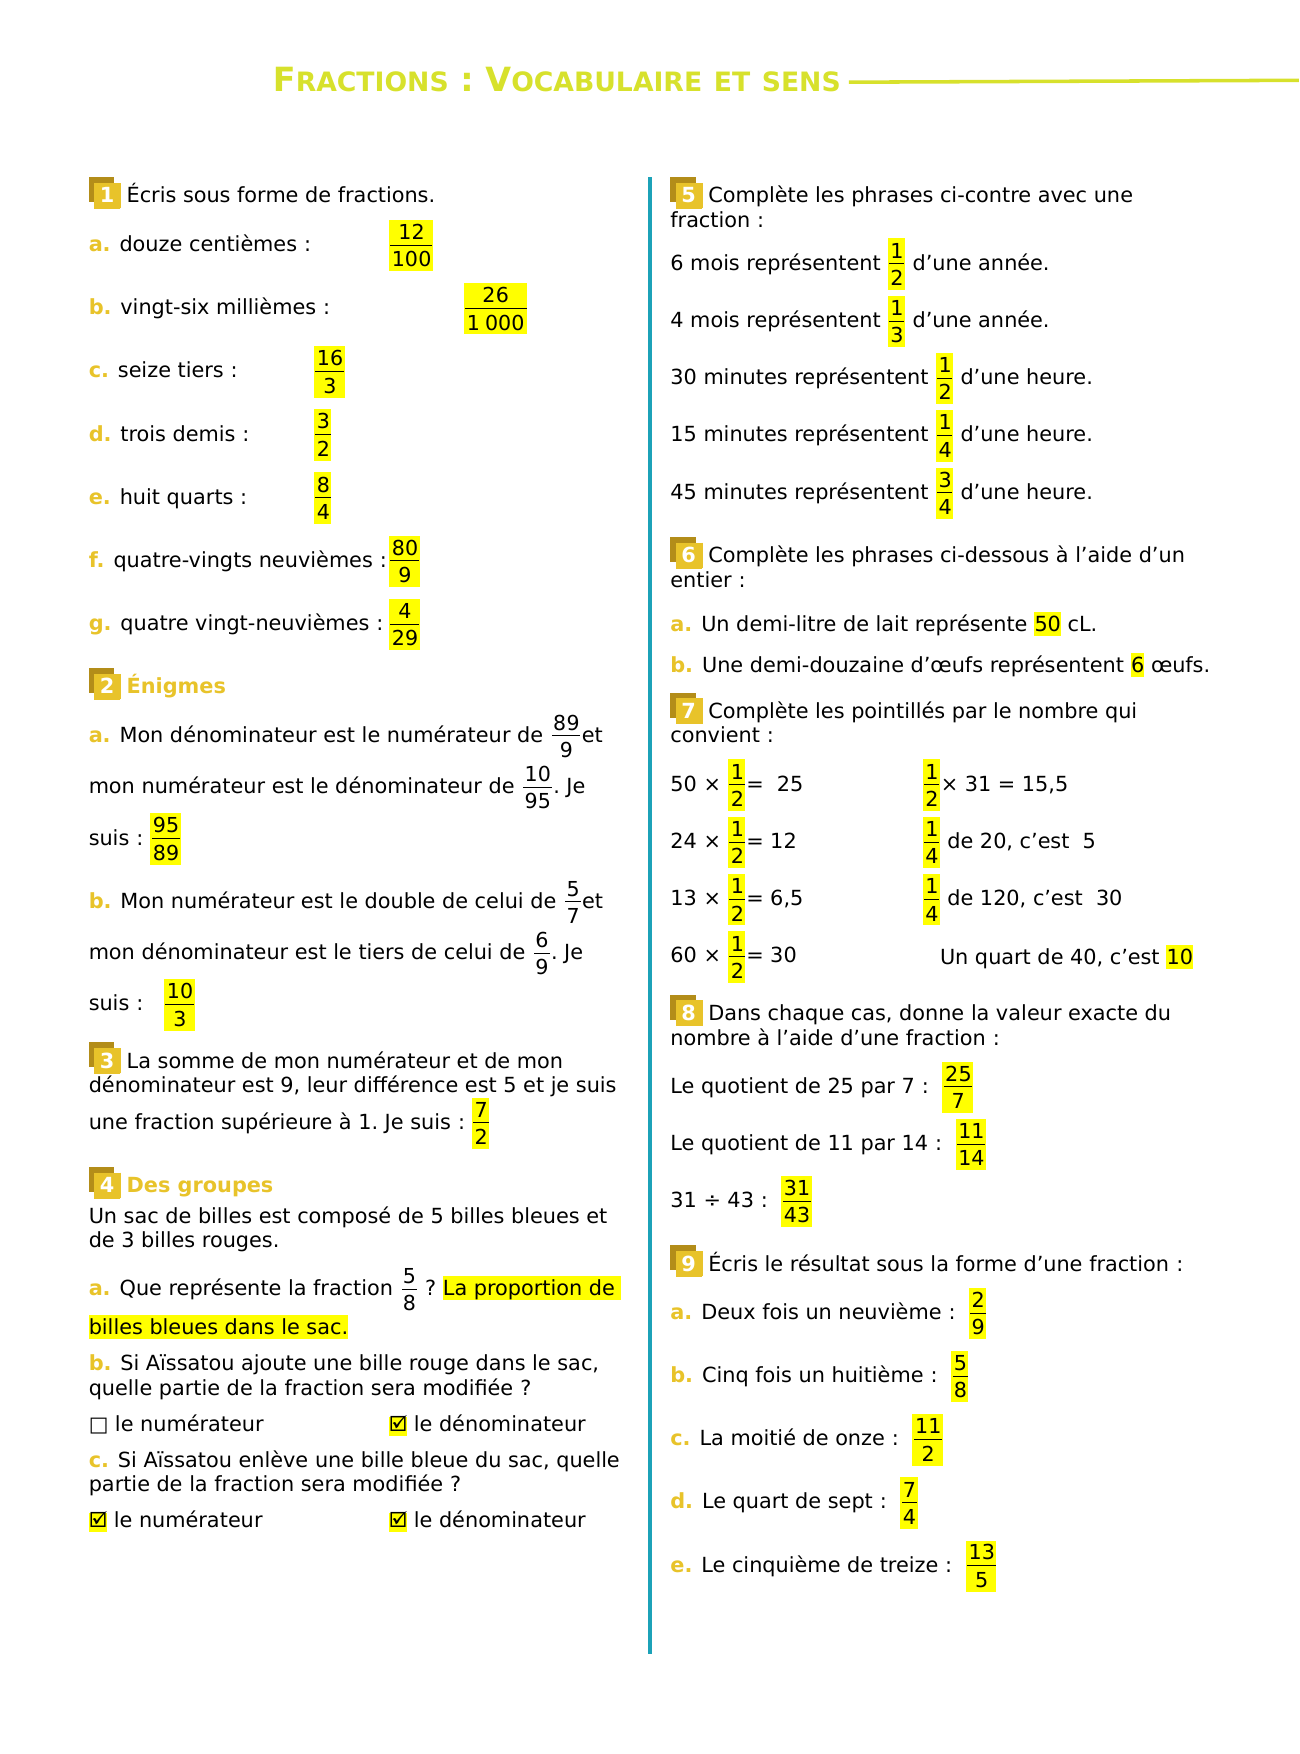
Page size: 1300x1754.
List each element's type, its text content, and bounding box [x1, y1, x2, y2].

subtitle Le quotient de 25 par 7 : [670, 1062, 942, 1113]
list Un demi-litre de lait représente 50 cL. [670, 598, 1211, 639]
list vingt-six millièmes : [88, 283, 464, 334]
subtitle [812, 1176, 1205, 1227]
subtitle = 30 [745, 931, 916, 983]
subtitle [973, 1062, 1205, 1113]
subtitle = 12 [745, 817, 916, 868]
subtitle Un sac de billes est composé de 5 billes bleues et de 3 billes rouges. [88, 1204, 623, 1252]
subtitle Énigmes [114, 668, 629, 699]
list douze centièmes : [88, 220, 389, 271]
subtitle Complète les phrases ci-contre avec une fraction : [670, 177, 1211, 232]
list [331, 472, 629, 524]
list Une demi-douzaine d’œufs représentent 6 œufs. [670, 639, 1211, 681]
subtitle 50 × [670, 759, 728, 811]
subtitle d’une année. [905, 296, 1205, 347]
subtitle 4 mois représentent [670, 296, 888, 347]
subtitle d’une année. [905, 238, 1205, 290]
subtitle 24 × [670, 817, 728, 868]
list Complète les pointillés par le nombre qui convient : [670, 692, 1211, 748]
list La moitié de onze : [670, 1414, 912, 1466]
subtitle de 120, c’est 30 [940, 874, 1205, 925]
subtitle Écris le résultat sous la forme d’une fraction : [696, 1245, 1211, 1276]
list Cinq fois un huitième : [670, 1351, 951, 1402]
subtitle 31 ÷ 43 : [670, 1176, 781, 1227]
list [986, 1288, 1211, 1339]
subtitle = 25 [745, 759, 916, 811]
list [527, 283, 629, 334]
subtitle Des groupes [114, 1167, 629, 1198]
subtitle 45 minutes représentent [670, 468, 936, 519]
list Dans chaque cas, donne la valeur exacte du nombre à l’aide d’une fraction : [670, 994, 1211, 1050]
list Le cinquième de treize : [670, 1541, 966, 1592]
list Mon numérateur est le double de celui de et mon dénominateur est le tiers de celui de . Je suis : [88, 876, 629, 1031]
list La somme de mon numérateur et de mon dénominateur est 9, leur différence est 5 et je suis une fraction supérieure à 1. Je suis : [88, 1042, 629, 1149]
subtitle Le quotient de 11 par 14 : [670, 1119, 956, 1170]
list [968, 1351, 1211, 1402]
subtitle [88, 668, 94, 699]
list Si Aïssatou enlève une bille bleue du sac, quelle partie de la fraction sera modifiée ? [88, 1448, 629, 1496]
list [345, 346, 629, 398]
subtitle 60 × [670, 931, 728, 983]
list Mon dénominateur est le numérateur de et mon numérateur est le dénominateur de . Je suis : [88, 711, 629, 865]
list [996, 1541, 1211, 1592]
subtitle d’une heure. [953, 468, 1205, 519]
list huit quarts : [88, 472, 314, 524]
list Un quart de 40, c’est 10 [922, 931, 1211, 973]
list quatre vingt-neuvièmes : [88, 599, 389, 650]
subtitle d’une heure. [953, 353, 1205, 404]
subtitle d’une heure. [953, 410, 1205, 462]
subtitle ☑ le numérateur ☑ le dénominateur [88, 1508, 623, 1532]
list [420, 536, 629, 587]
list Que représente la fraction ? La proportion de billes bleues dans le sac. [88, 1264, 629, 1339]
list trois demis : [88, 409, 314, 461]
list quatre-vingts neuvièmes : [88, 536, 389, 587]
subtitle × 31 = 15,5 [940, 759, 1205, 811]
list [943, 1414, 1211, 1466]
subtitle Complète les phrases ci-dessous à l’aide d’un entier : [670, 537, 1211, 592]
subtitle Écris sous forme de fractions. [114, 177, 629, 208]
subtitle 15 minutes représentent [670, 410, 936, 462]
subtitle de 20, c’est 5 [940, 817, 1205, 868]
list Si Aïssatou ajoute une bille rouge dans le sac, quelle partie de la fraction sera modifiée ? [88, 1351, 629, 1400]
subtitle 30 minutes représentent [670, 353, 936, 404]
list [433, 220, 629, 271]
list seize tiers : [88, 346, 314, 398]
list [918, 1477, 1211, 1529]
list [331, 409, 629, 461]
subtitle 13 × [670, 874, 728, 925]
subtitle 6 mois représentent [670, 238, 888, 290]
list Deux fois un neuvième : [670, 1288, 969, 1339]
list Le quart de sept : [670, 1477, 900, 1529]
subtitle [986, 1119, 1205, 1170]
subtitle □ le numérateur ☑ le dénominateur [88, 1412, 623, 1436]
list [420, 599, 629, 650]
subtitle = 6,5 [745, 874, 916, 925]
